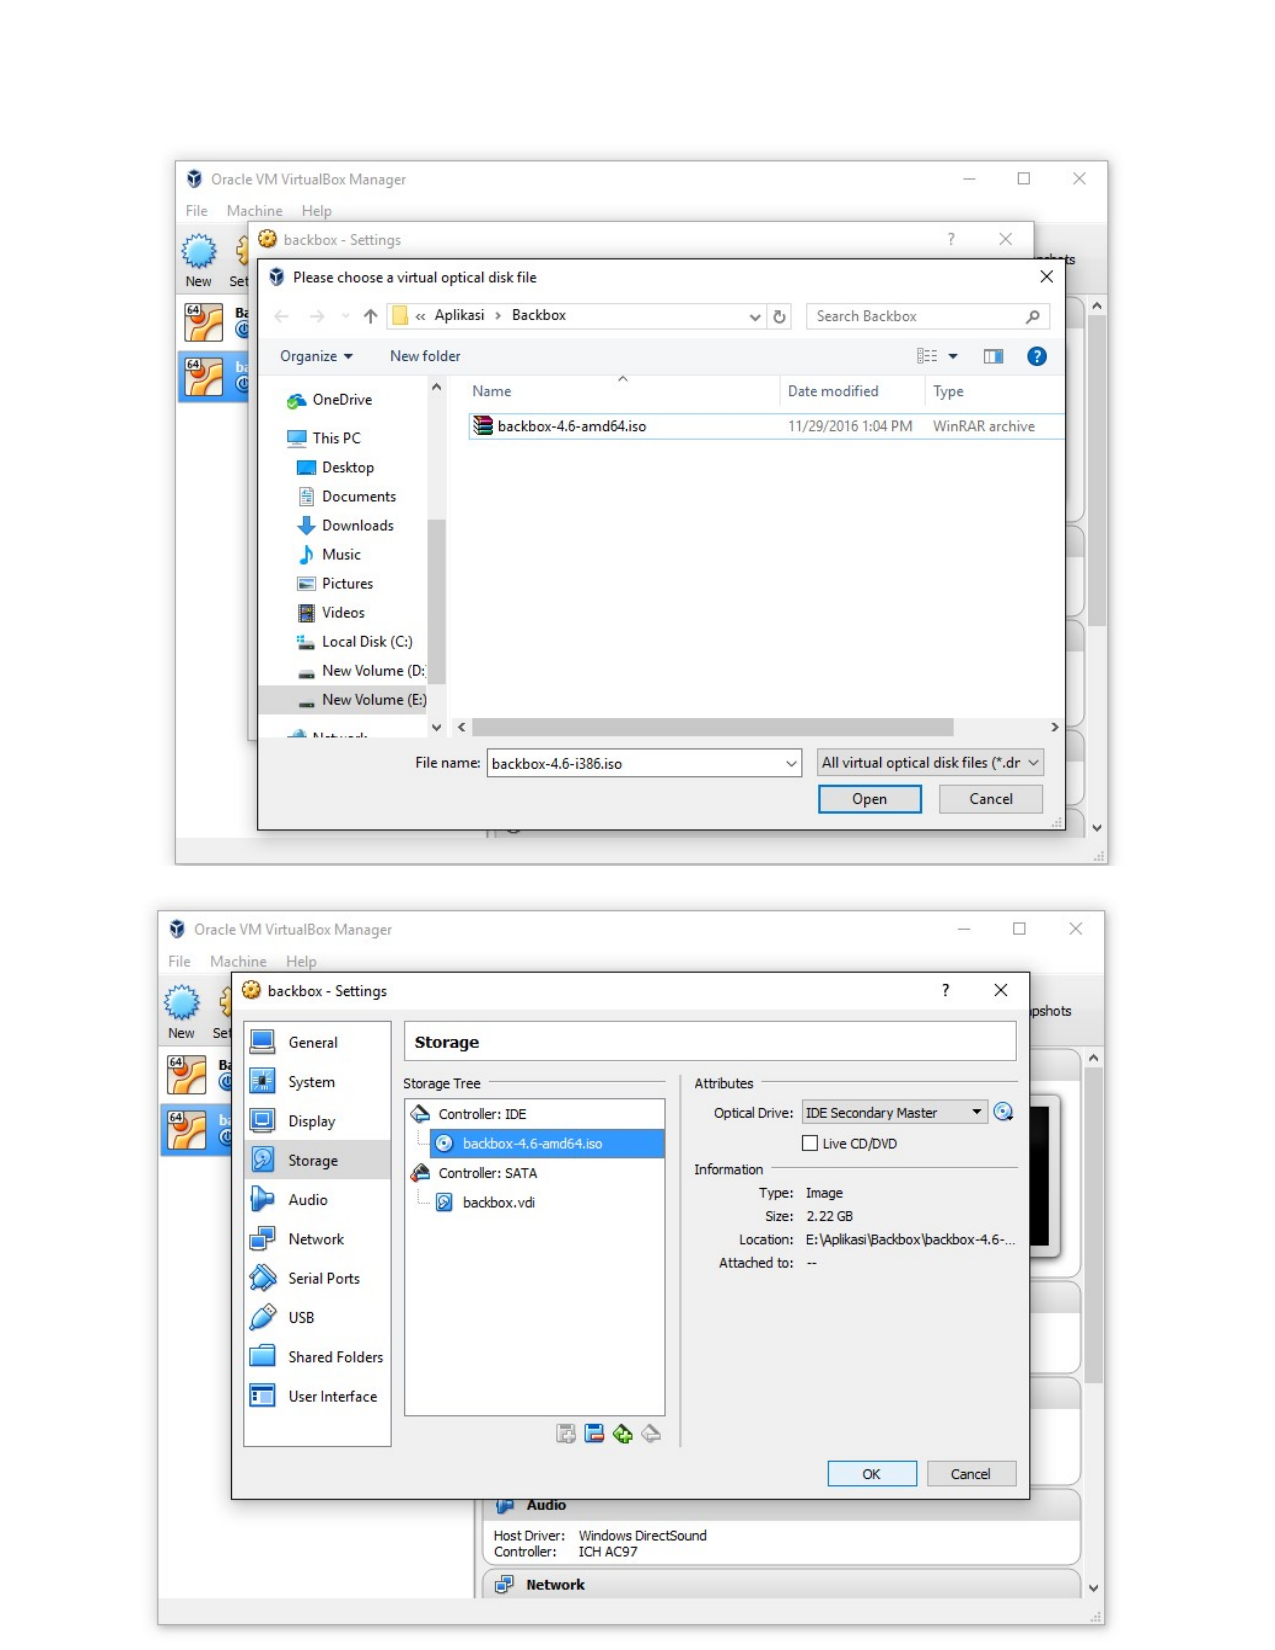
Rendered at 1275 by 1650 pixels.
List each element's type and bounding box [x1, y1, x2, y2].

picture [118, 118, 1157, 1650]
